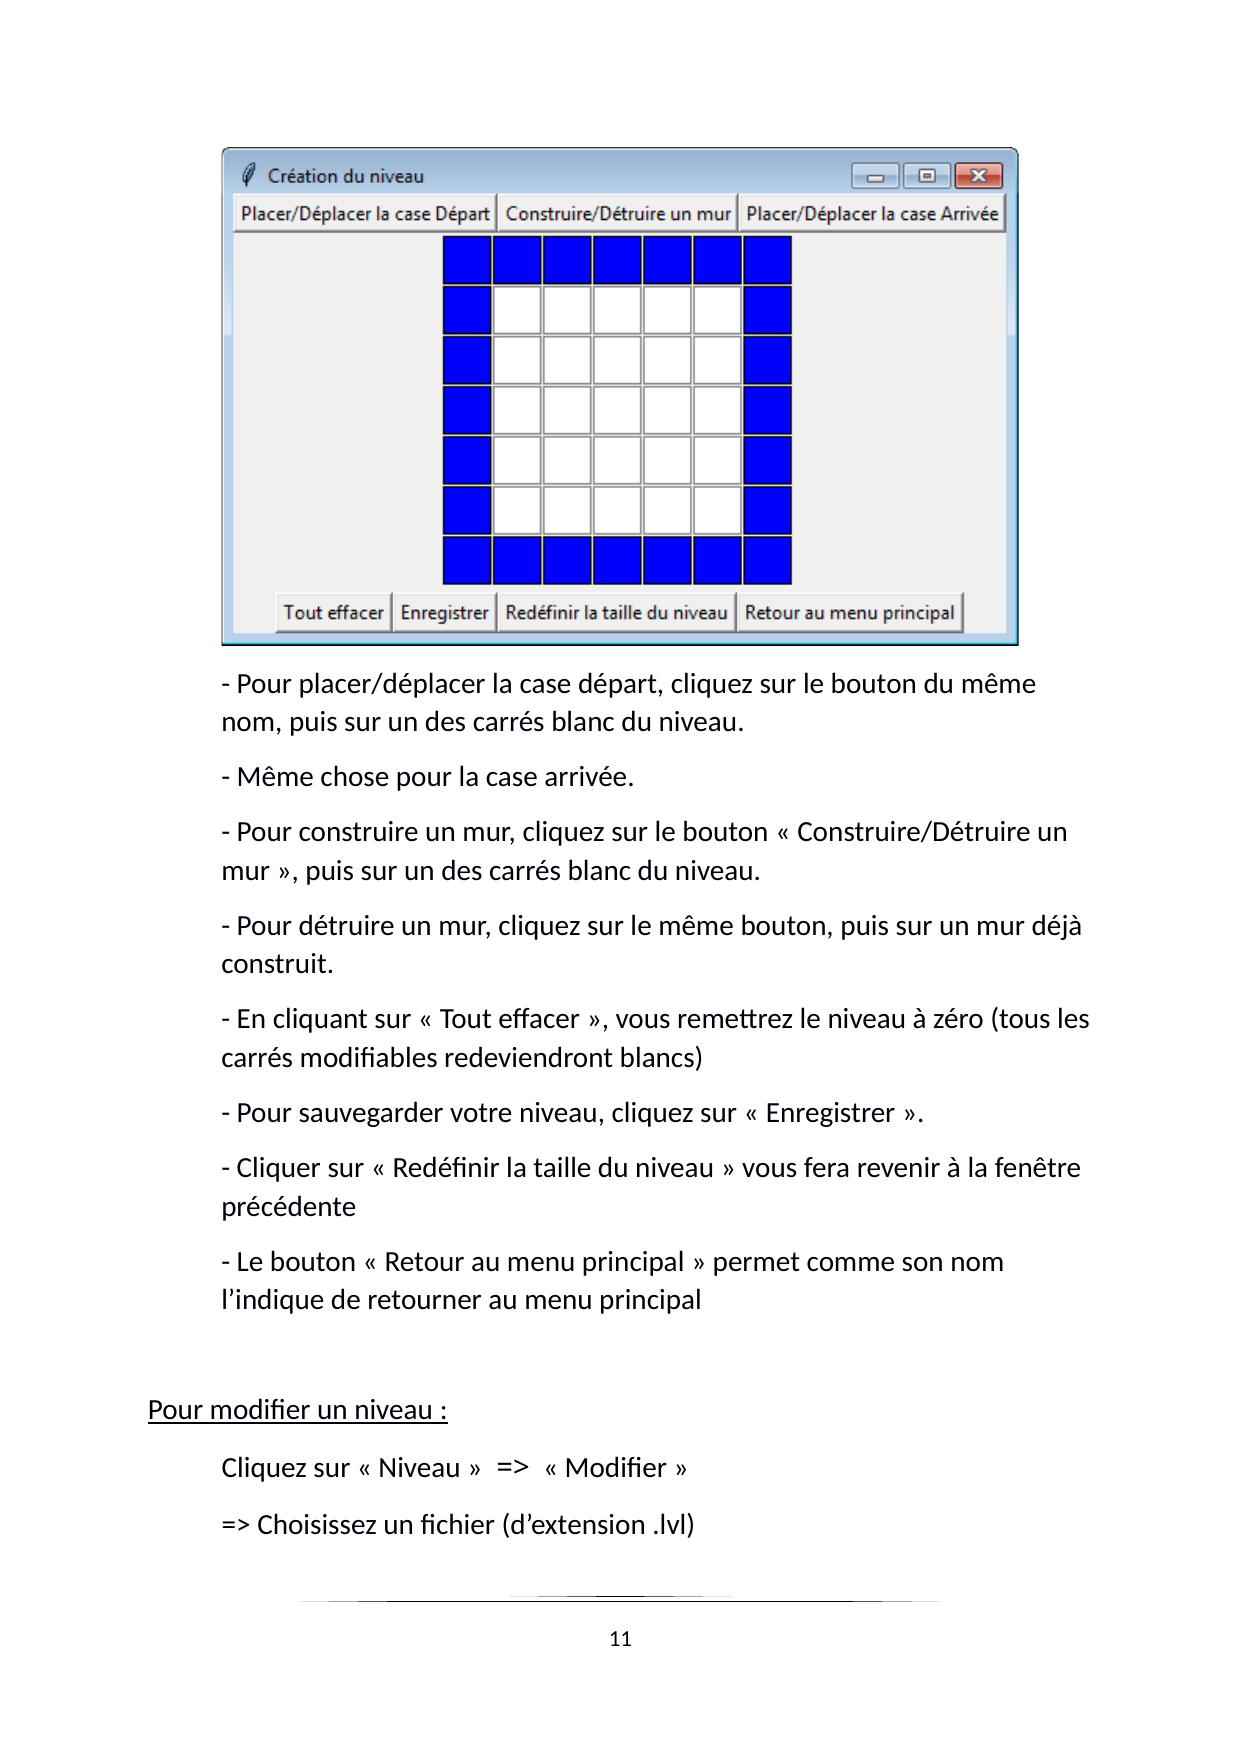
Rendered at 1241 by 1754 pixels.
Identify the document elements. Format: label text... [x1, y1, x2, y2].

picture [221, 147, 1019, 646]
text - Le bouton « Retour au menu principal » permet comme son nom l’indique de retourner au menu principal [221, 1243, 1093, 1317]
text - Cliquer sur « Redéfinir la taille du niveau » vous fera revenir à la fenêtre précédente [221, 1149, 1093, 1223]
text - Pour sauvegarder votre niveau, cliquez sur « Enregistrer ». [221, 1094, 1093, 1130]
text - Pour placer/déplacer la case départ, cliquez sur le bouton du même nom, puis sur un des carrés blanc du niveau. [221, 665, 1093, 739]
text Cliquez sur « Niveau » => « Modifier » [148, 1447, 1093, 1486]
text - En cliquant sur « Tout effacer », vous remettrez le niveau à zéro (tous les carrés modifiables redeviendront blancs) [221, 1001, 1093, 1075]
text - Pour détruire un mur, cliquez sur le même bouton, puis sur un mur déjà construit. [221, 907, 1093, 981]
text - Pour construire un mur, cliquez sur le bouton « Construire/Détruire un mur », puis sur un des carrés blanc du niveau. [221, 813, 1093, 888]
text - Même chose pour la case arrivée. [221, 758, 1093, 794]
text Pour modifier un niveau : [148, 1391, 1093, 1427]
text => Choisissez un fichier (d’extension .lvl) [148, 1506, 1093, 1542]
